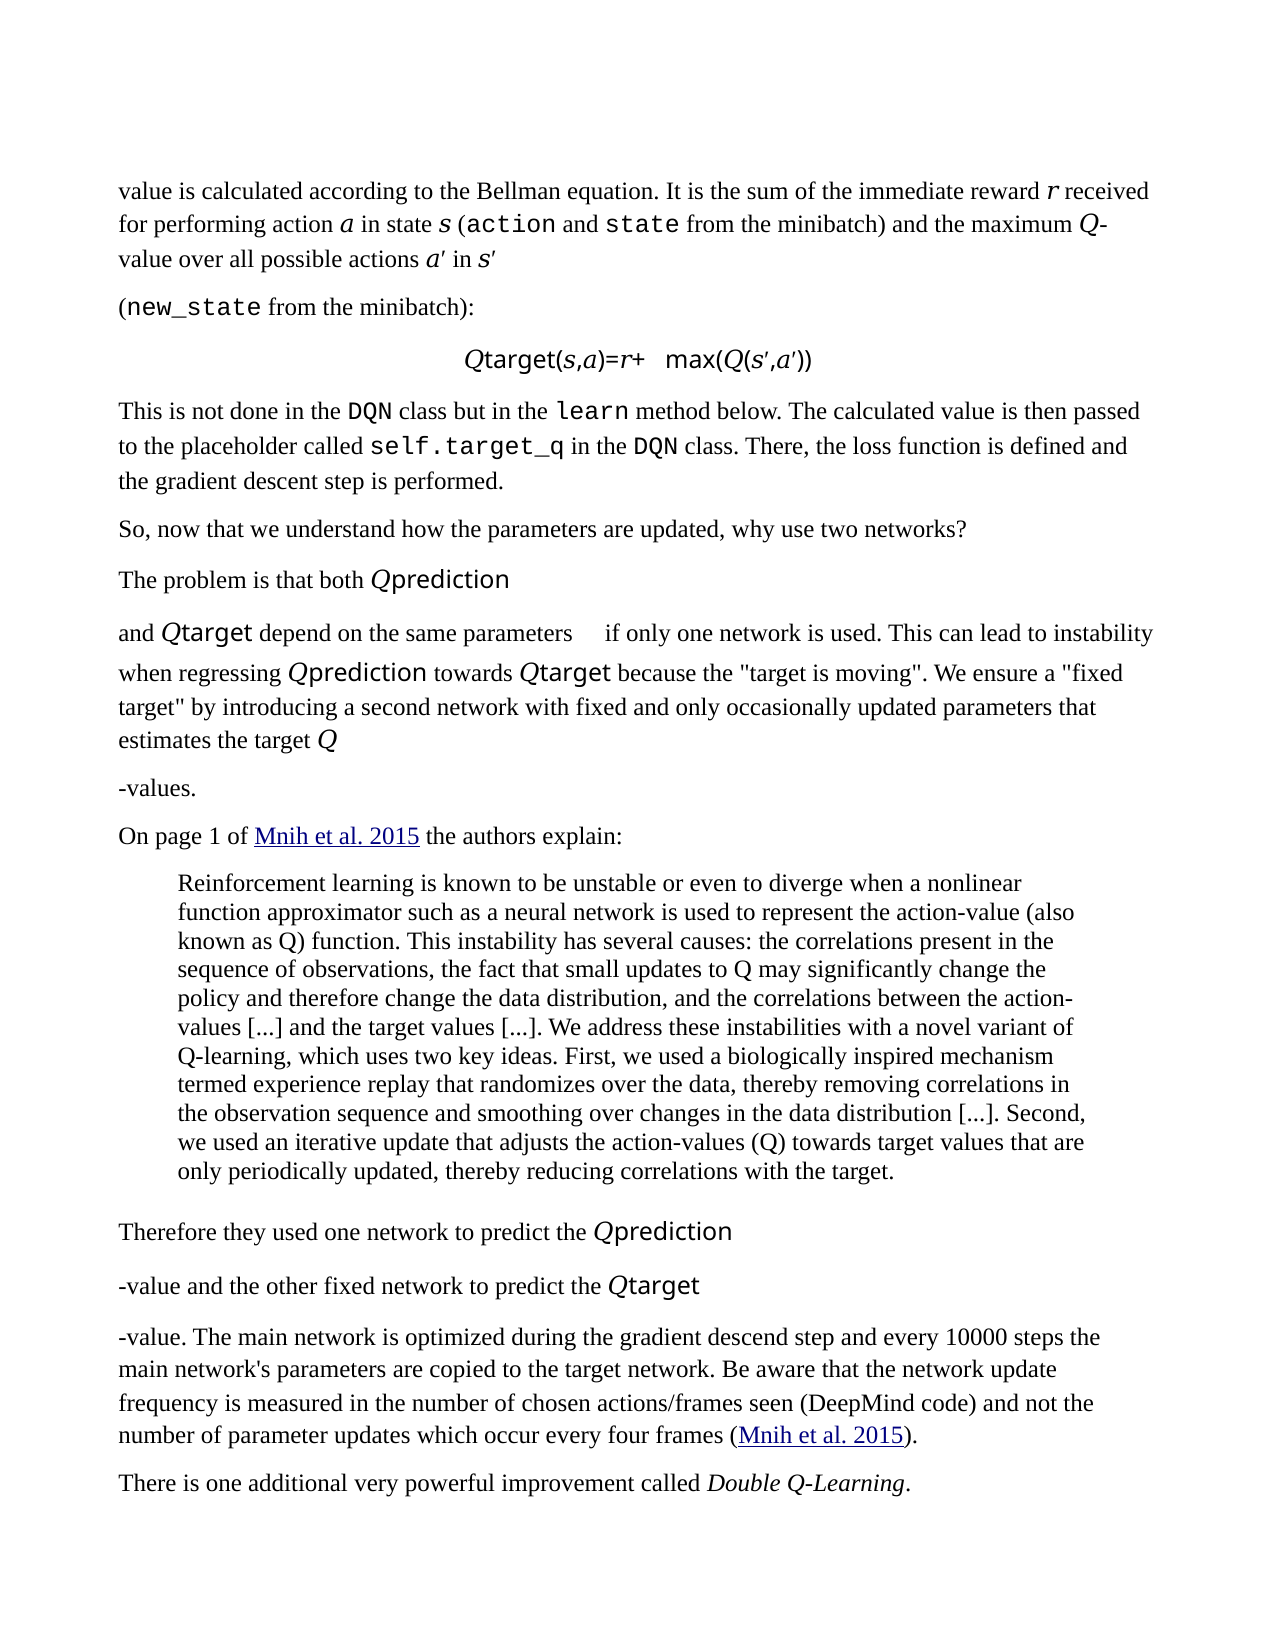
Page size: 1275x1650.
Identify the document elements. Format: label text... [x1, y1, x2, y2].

text -values. [118, 773, 1157, 802]
text -value and the other fixed network to predict the 𝑄target [118, 1268, 1157, 1302]
text (new_state from the minibatch): [118, 292, 1157, 323]
text So, now that we understand how the parameters are updated, why use two networks? [118, 514, 1157, 542]
text Reinforcement learning is known to be unstable or even to diverge when a nonlinear function approximator such as a neural network is used to represent the action-value (also known as Q) function. This instability has several causes: the correlations present in the sequence of observations, the fact that small updates to Q may significantly change the policy and therefore change the data distribution, and the correlations between the action-values [...] and the target values [...]. We address these instabilities with a novel variant of Q-learning, which uses two key ideas. First, we used a biologically inspired mechanism termed experience replay that randomizes over the data, thereby removing correlations in the observation sequence and smoothing over changes in the data distribution [...]. Second, we used an iterative update that adjusts the action-values (Q) towards target values that are only periodically updated, thereby reducing correlations with the target. [177, 868, 1098, 1184]
text This is not done in the DQN class but in the learn method below. The calculated value is then passed to the placeholder called self.target_q in the DQN class. There, the loss function is defined and the gradient descent step is performed. [118, 396, 1157, 495]
text There is one additional very powerful improvement called Double Q-Learning. [118, 1468, 1157, 1497]
text The problem is that both 𝑄prediction [118, 561, 1157, 595]
text Therefore they used one network to predict the 𝑄prediction [118, 1214, 1157, 1248]
text On page 1 of Mnih et al. 2015 the authors explain: [118, 821, 1157, 849]
text -value. The main network is optimized during the gradient descend step and every 10000 steps the main network's parameters are copied to the target network. Be aware that the network update frequency is measured in the number of chosen actions/frames seen (DeepMind code) and not the number of parameter updates which occur every four frames (Mnih et al. 2015). [118, 1322, 1157, 1449]
text 𝑄target(𝑠,𝑎)=𝑟+𝛾max(𝑄(𝑠′,𝑎′)) [118, 342, 1157, 376]
text and 𝑄target depend on the same parameters 𝜃 if only one network is used. This can lead to instability when regressing 𝑄prediction towards 𝑄target because the "target is moving". We ensure a "fixed target" by introducing a second network with fixed and only occasionally updated parameters that estimates the target 𝑄 [118, 615, 1157, 754]
text value is calculated according to the Bellman equation. It is the sum of the immediate reward 𝑟 received for performing action 𝑎 in state 𝑠 (action and state from the minibatch) and the maximum 𝑄-value over all possible actions 𝑎′ in 𝑠′ [118, 176, 1157, 273]
